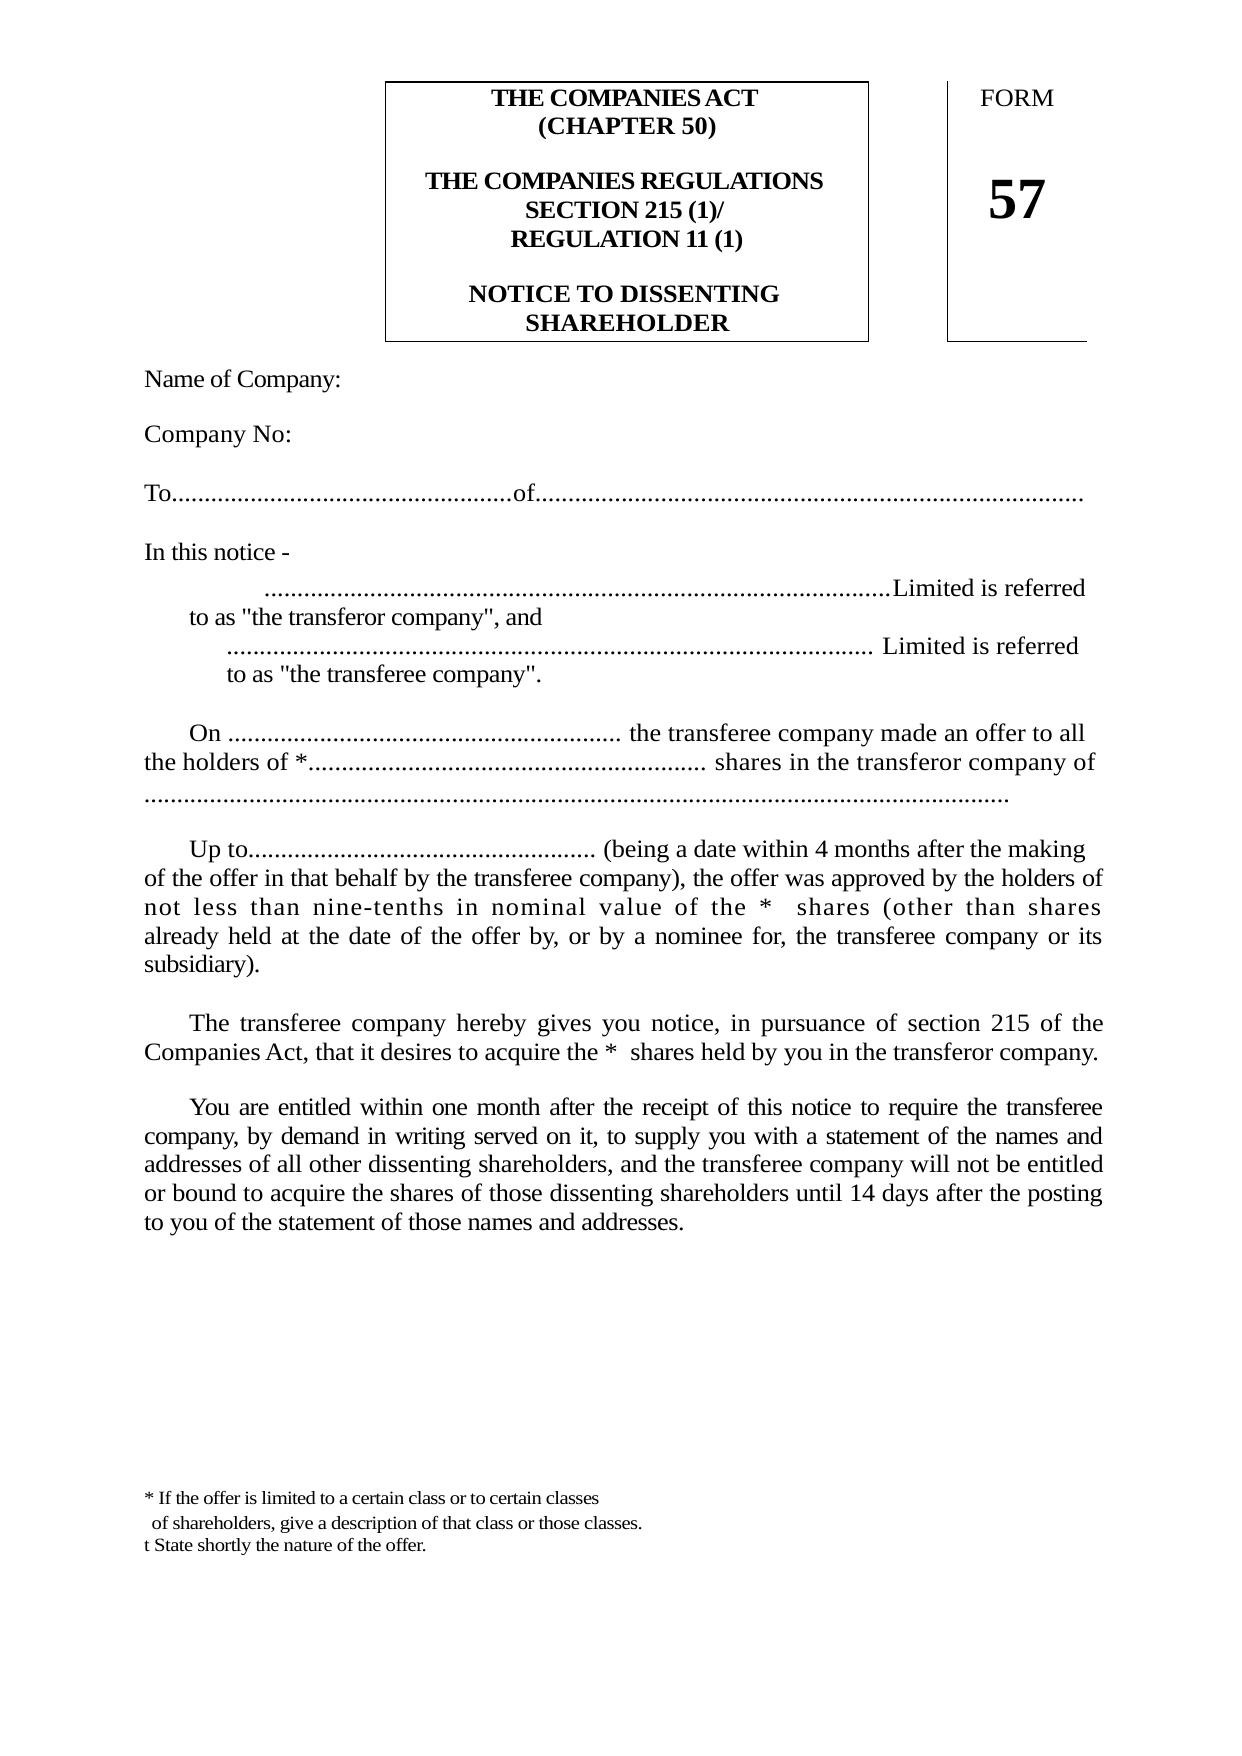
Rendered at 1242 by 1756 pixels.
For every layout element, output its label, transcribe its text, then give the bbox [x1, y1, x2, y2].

text of the offer in that behalf by the transferee company), the offer was approved by the holders of not less than nine-tenths in nominal value of the * shares (other than shares already held at the date of the offer by, or by a nominee for, the transferee company or its subsidiary). [144, 863, 1104, 978]
text The transferee company hereby gives you notice, in pursuance of section 215 of the Companies Act, that it desires to acquire the * shares held by you in the transferor company. [144, 1008, 1104, 1066]
text Company No: <o.uen> [144, 419, 1104, 448]
table_header FORM 57 [948, 81, 1087, 341]
table_header [869, 81, 947, 341]
text Limited is referred [264, 573, 1104, 602]
text Name of Company: <o.name> [144, 364, 1104, 393]
text In this notice - [144, 537, 1104, 566]
text On the transferee company made an offer to all [189, 718, 1104, 747]
text the holders of * shares in the transferor company of [144, 747, 1104, 776]
text You are entitled within one month after the receipt of this notice to require the transferee company, by demand in writing served on it, to supply you with a statement of the names and addresses of all other dissenting shareholders, and the transferee company will not be entitled or bound to acquire the shares of those dissenting shareholders until 14 days after the posting to you of the statement of those names and addresses. [144, 1092, 1104, 1236]
text to as "the transferor company", and Limited is referred to as "the transferee company". [189, 602, 1104, 688]
text * If the offer is limited to a certain class or to certain classes [144, 1487, 1104, 1508]
table_header THE COMPANIES ACT (CHAPTER 50) THE COMPANIES REGULATIONS SECTION 215 (1)/ REGULATION 11 (1) NOTICE TO DISSENTING SHAREHOLDER [386, 83, 868, 341]
text of shareholders, give a description of that class or those classes. t State shortly the nature of the offer. [144, 1512, 647, 1555]
text To of [144, 478, 1104, 507]
text Up to (being a date within 4 months after the making [189, 834, 1104, 863]
